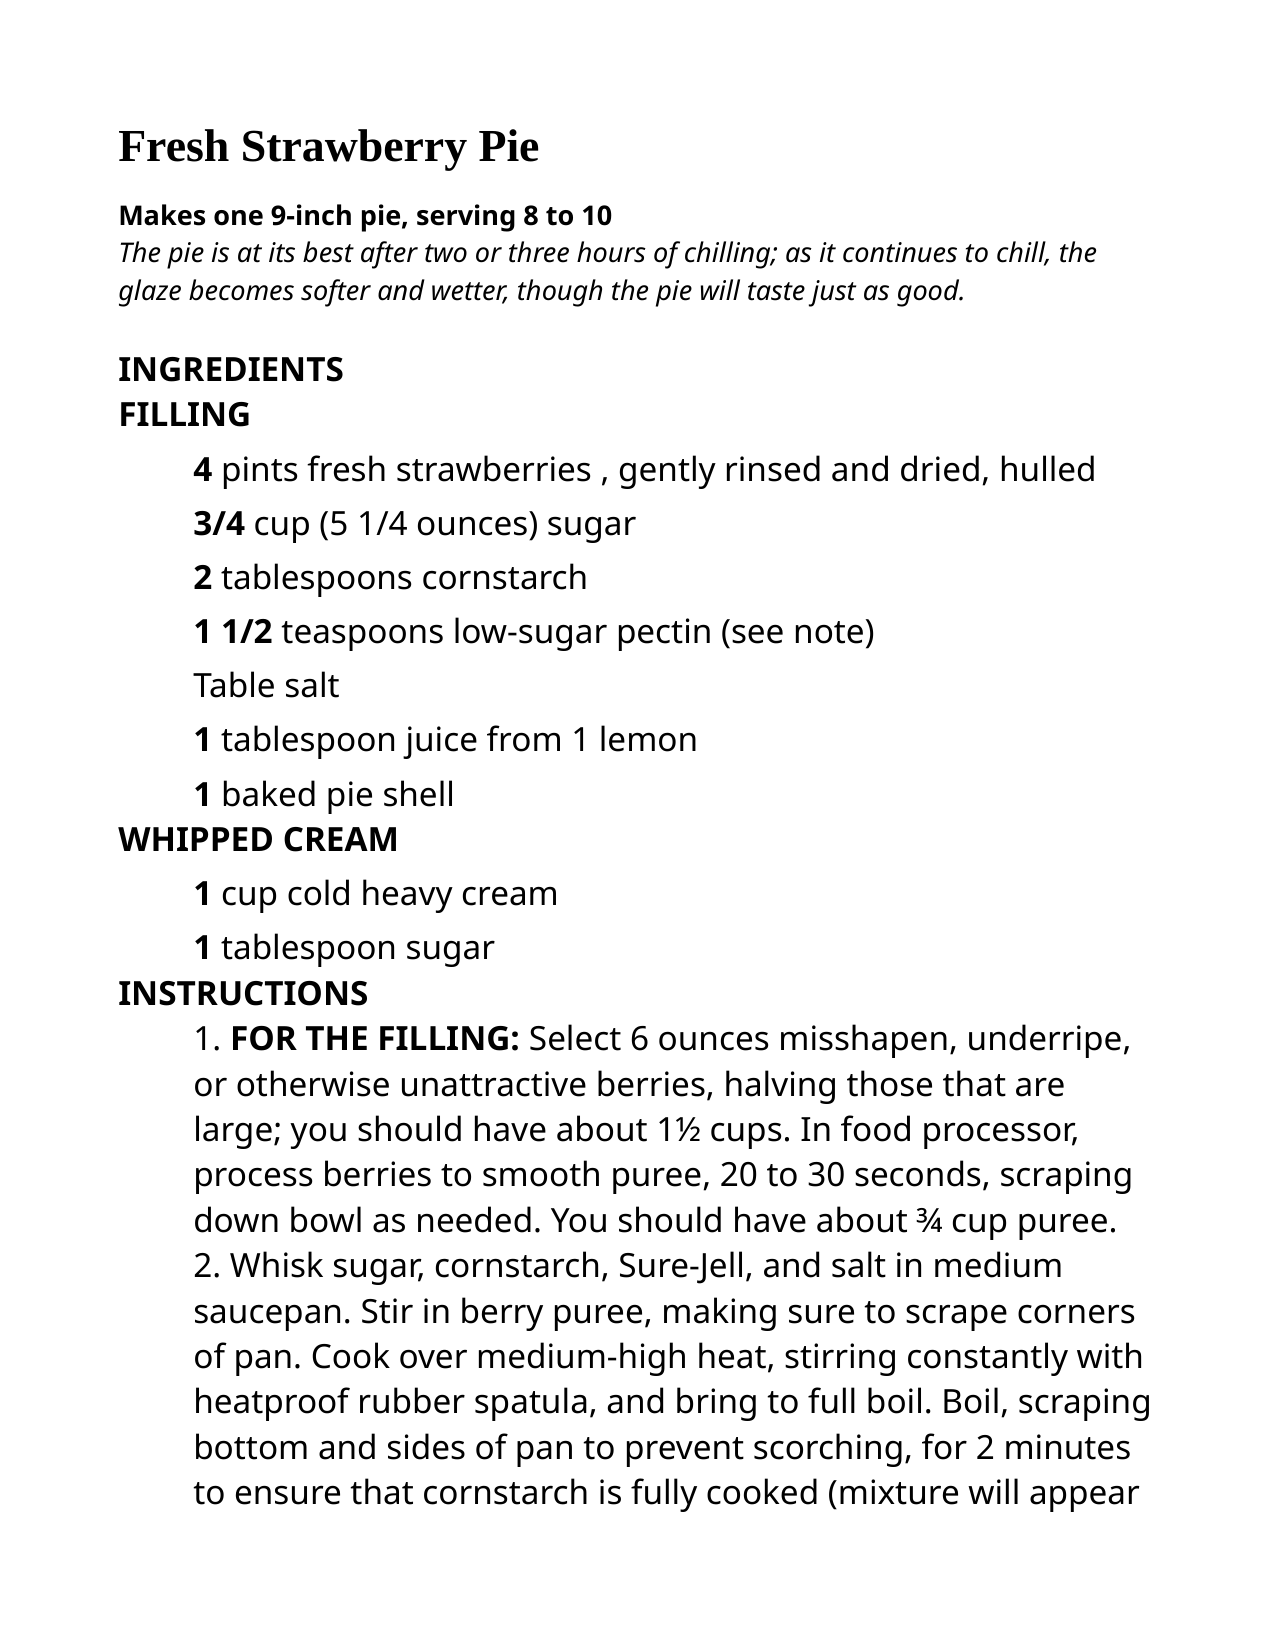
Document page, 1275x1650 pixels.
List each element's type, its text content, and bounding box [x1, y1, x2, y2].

text 1 1/2 teaspoons low-sugar pectin (see note) [118, 599, 1157, 653]
text 1 tablespoon juice from 1 lemon [118, 707, 1157, 762]
text 1. FOR THE FILLING: Select 6 ounces misshapen, underripe, or otherwise unattractive berries, halving those that are large; you should have about 1½ cups. In food processor, process berries to smooth puree, 20 to 30 seconds, scraping down bowl as needed. You should have about ¾ cup puree. [118, 1015, 1157, 1242]
text 1 cup cold heavy cream [118, 861, 1157, 915]
text WHIPPED CREAM [118, 816, 1157, 861]
text INGREDIENTS [118, 346, 1157, 391]
text INSTRUCTIONS [118, 969, 1157, 1015]
text 2. Whisk sugar, cornstarch, Sure-Jell, and salt in medium saucepan. Stir in berry puree, making sure to scrape corners of pan. Cook over medium-high heat, stirring constantly with heatproof rubber spatula, and bring to full boil. Boil, scraping bottom and sides of pan to prevent scorching, for 2 minutes to ensure that cornstarch is fully cooked (mixture will appear [118, 1242, 1157, 1514]
text 4 pints fresh strawberries , gently rinsed and dried, hulled [118, 437, 1157, 491]
text Fresh Strawberry Pie [118, 118, 1157, 171]
text FILLING [118, 391, 1157, 437]
text 1 baked pie shell [118, 762, 1157, 816]
text Table salt [118, 653, 1157, 707]
text Makes one 9-inch pie, serving 8 to 10 [118, 196, 1157, 233]
text The pie is at its best after two or three hours of chilling; as it continues to chill, the glaze becomes softer and wetter, though the pie will taste just as good. [118, 233, 1157, 308]
text 3/4 cup (5 1/4 ounces) sugar [118, 491, 1157, 545]
text 2 tablespoons cornstarch [118, 545, 1157, 599]
text 1 tablespoon sugar [118, 915, 1157, 969]
